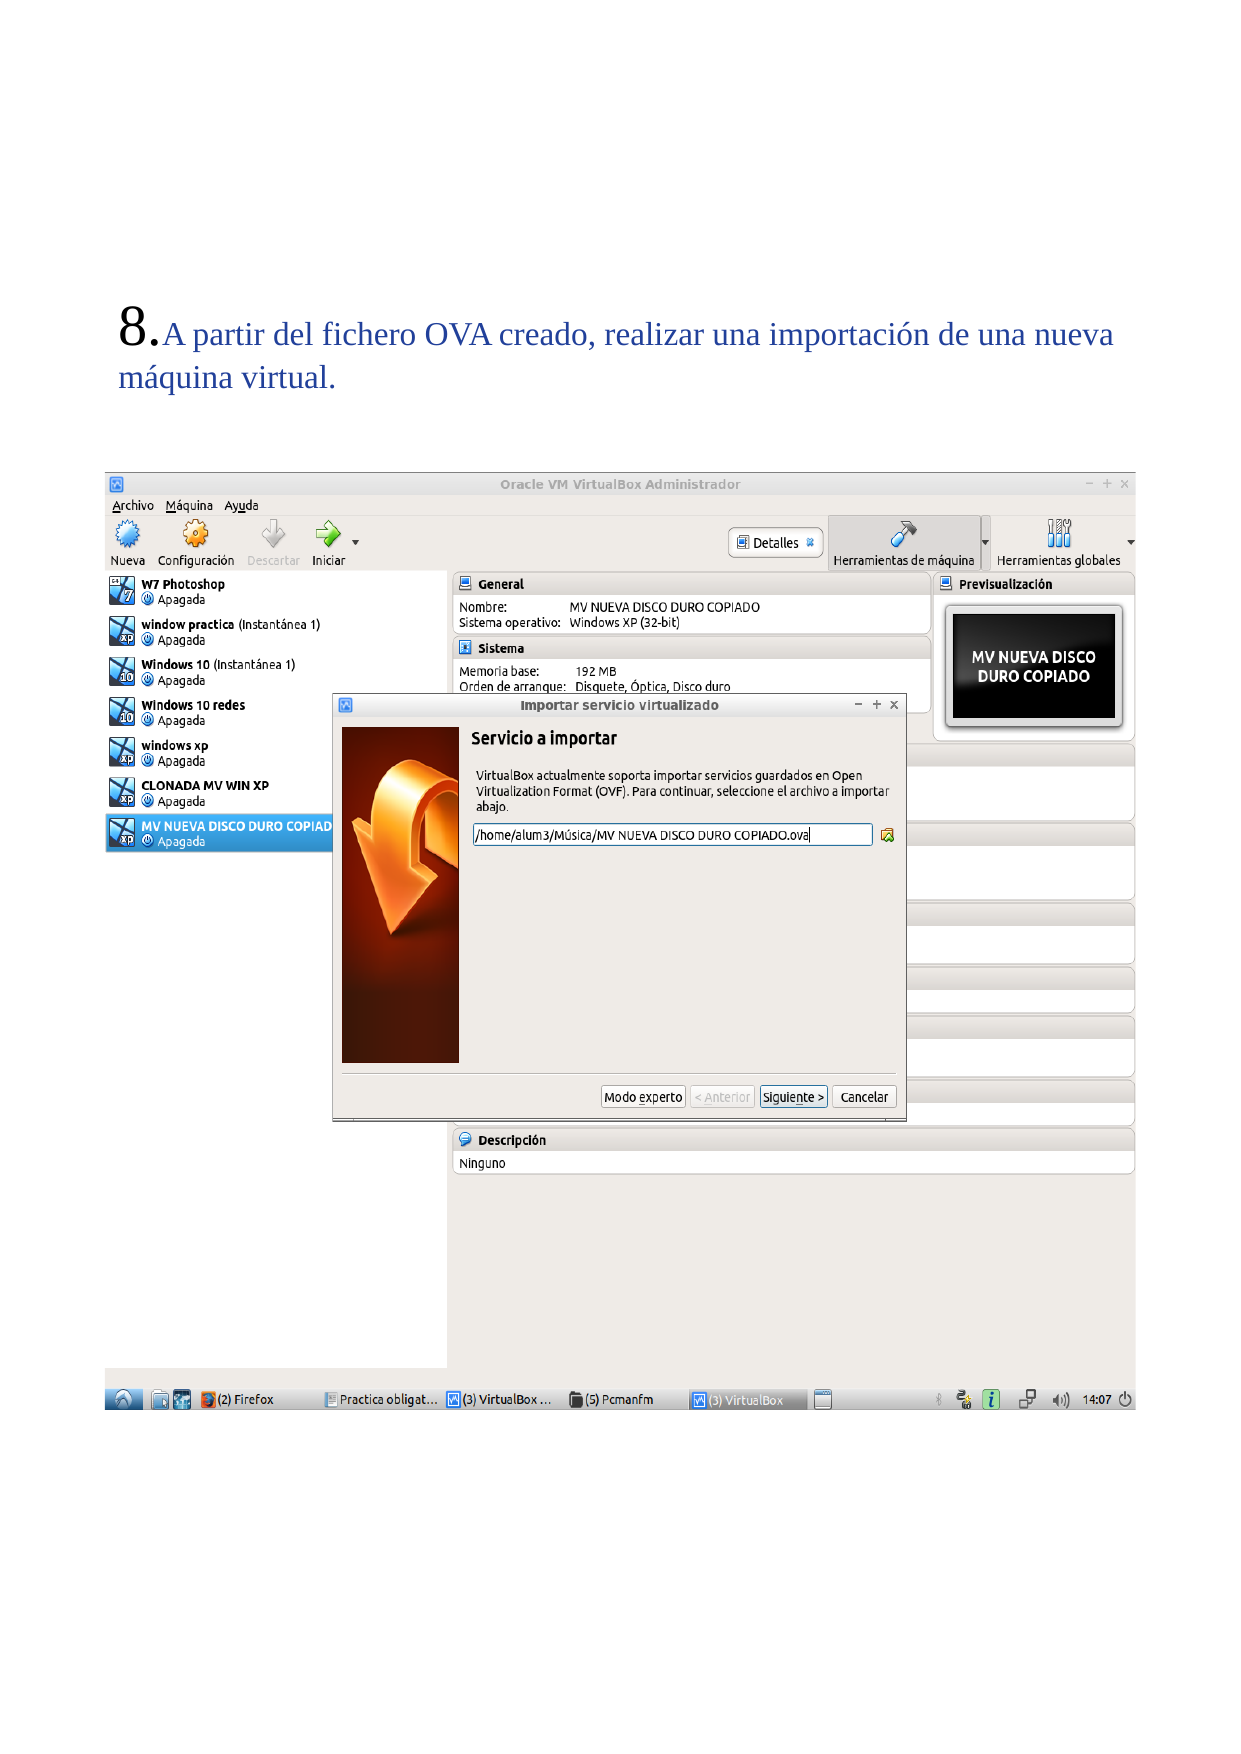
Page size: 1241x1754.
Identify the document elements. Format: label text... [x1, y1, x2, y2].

picture [104, 472, 1136, 1410]
text 8.A partir del fichero OVA creado, realizar una importación de una nueva máquina virtual. [118, 291, 1122, 396]
